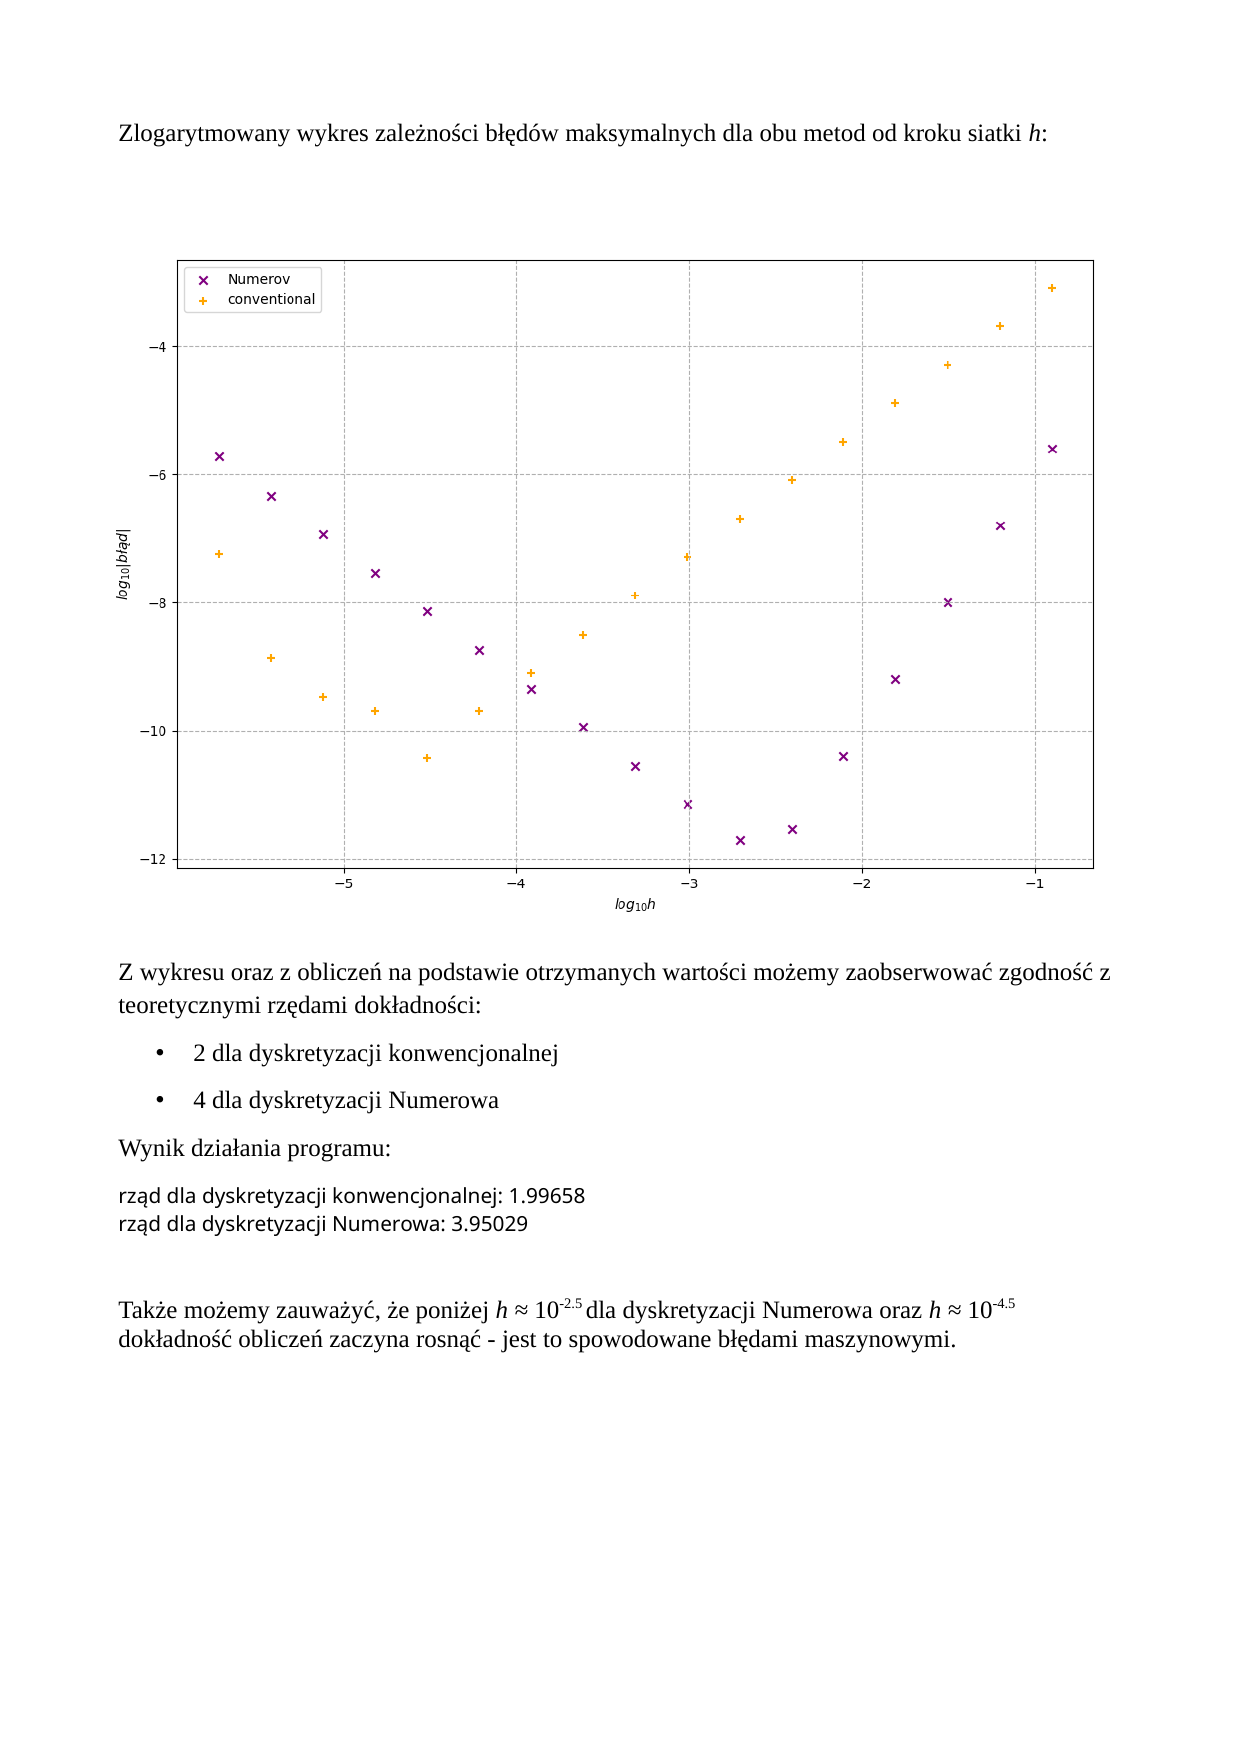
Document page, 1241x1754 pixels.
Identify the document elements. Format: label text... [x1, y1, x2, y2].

text rząd dla dyskretyzacji konwencjonalnej: 1.99658 rząd dla dyskretyzacji Numerowa: 3.95029 [118, 1181, 1122, 1238]
list 4 dla dyskretyzacji Numerowa [156, 1086, 1122, 1114]
text Także możemy zauważyć, że poniżej h ≈ 10-2.5 dla dyskretyzacji Numerowa oraz h ≈ 10-4.5 dokładność obliczeń zaczyna rosnąć - jest to spowodowane błędami maszynowymi. [118, 1295, 1122, 1353]
text Wynik działania programu: [118, 1133, 1122, 1162]
text Zlogarytmowany wykres zależności błędów maksymalnych dla obu metod od kroku siatki h: [118, 118, 1122, 147]
list 2 dla dyskretyzacji konwencjonalnej [156, 1038, 1122, 1067]
text Z wykresu oraz z obliczeń na podstawie otrzymanych wartości możemy zaobserwować zgodność z teoretycznymi rzędami dokładności: [118, 954, 1122, 1019]
picture [29, 165, 1211, 954]
